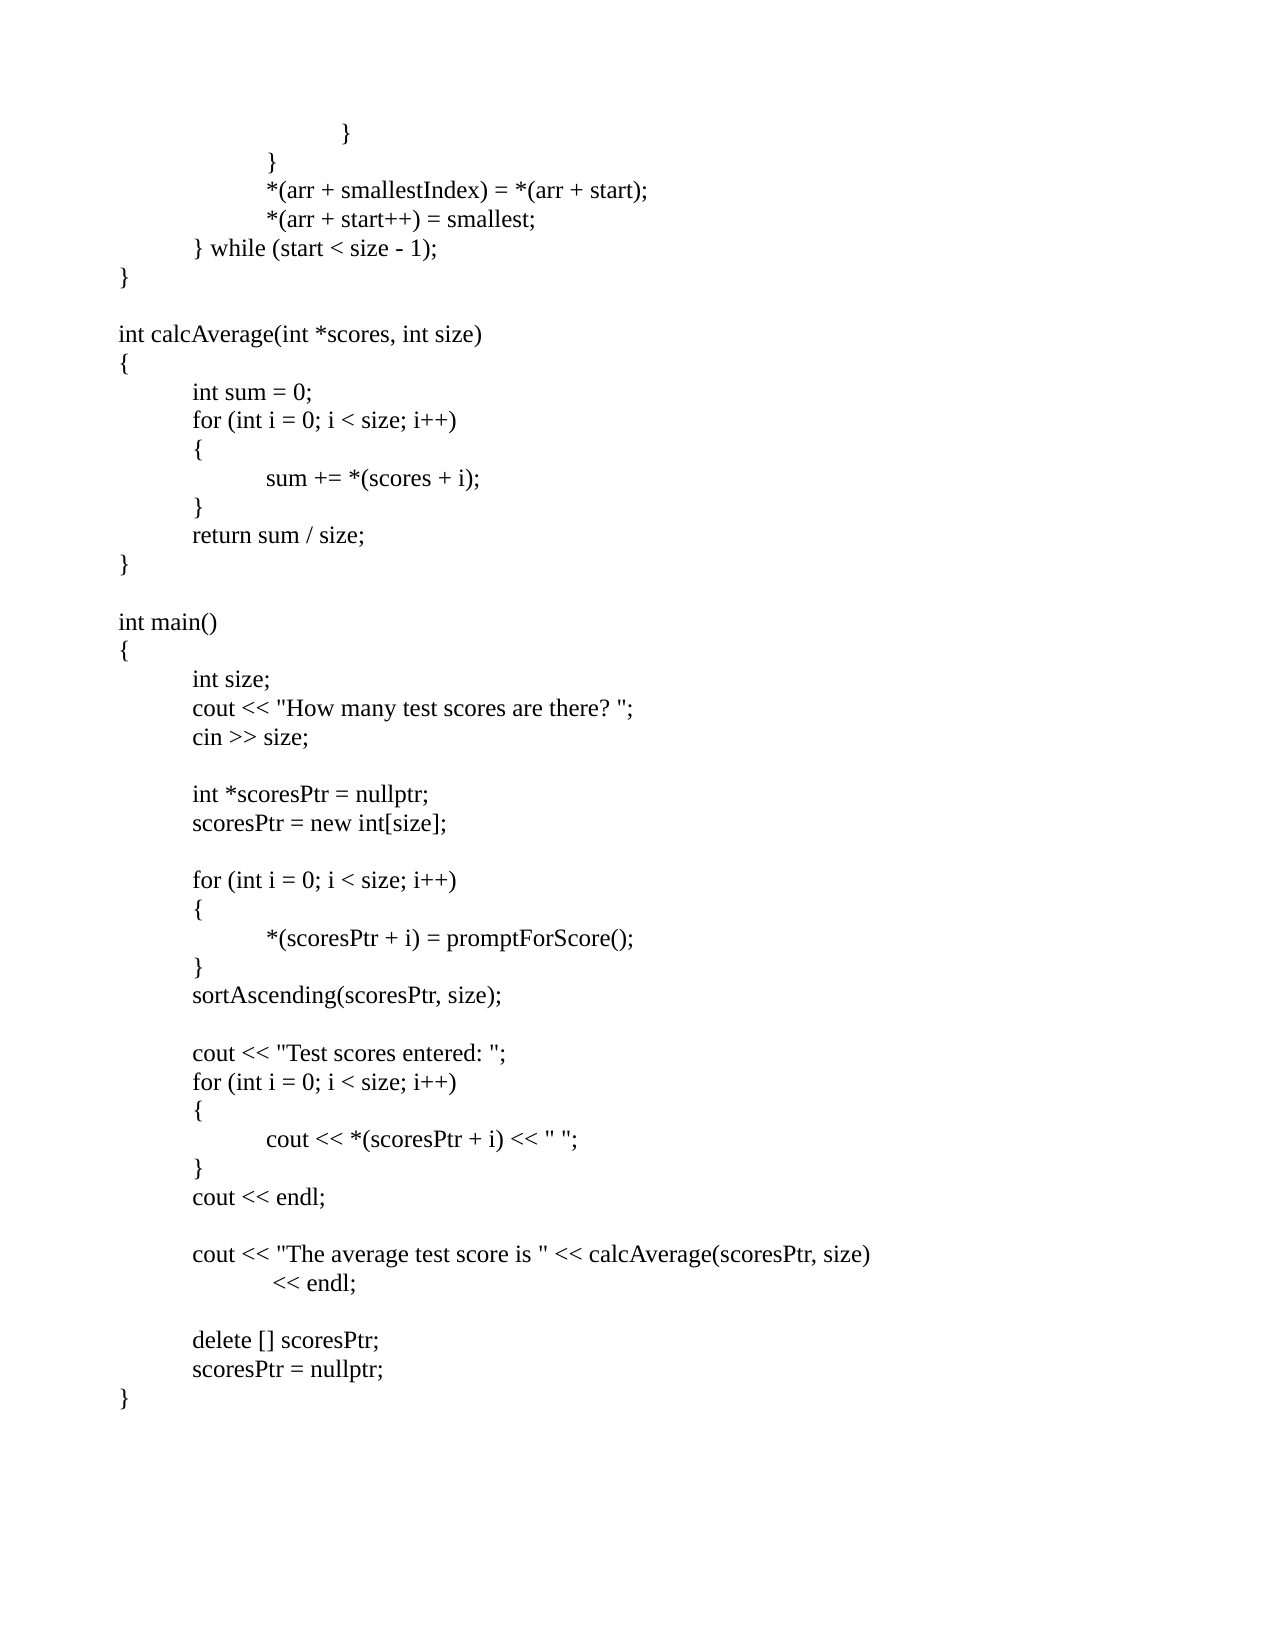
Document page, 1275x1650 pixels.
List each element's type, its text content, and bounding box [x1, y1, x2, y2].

text int sum = 0; [118, 377, 1157, 406]
text } [118, 118, 1157, 147]
text } [118, 549, 1157, 578]
text sum += *(scores + i); [118, 463, 1157, 492]
text } while (start < size - 1); [118, 233, 1157, 262]
text return sum / size; [118, 521, 1157, 549]
text } [118, 1153, 1157, 1182]
text sortAscending(scoresPtr, size); [118, 981, 1157, 1009]
text cout << "How many test scores are there? "; [118, 693, 1157, 722]
text *(arr + start++) = smallest; [118, 204, 1157, 233]
text scoresPtr = nullptr; [118, 1354, 1157, 1383]
text int *scoresPtr = nullptr; [118, 779, 1157, 808]
text for (int i = 0; i < size; i++) [118, 1067, 1157, 1096]
text int calcAverage(int *scores, int size) [118, 319, 1157, 348]
text *(arr + smallestIndex) = *(arr + start); [118, 176, 1157, 204]
text } [118, 1383, 1157, 1412]
text cout << "The average test score is " << calcAverage(scoresPtr, size) [118, 1239, 1157, 1268]
text { [118, 1096, 1157, 1124]
text int size; [118, 664, 1157, 693]
text delete [] scoresPtr; [118, 1326, 1157, 1354]
text for (int i = 0; i < size; i++) [118, 866, 1157, 894]
text << endl; [118, 1268, 1157, 1297]
text { [118, 894, 1157, 923]
text cout << "Test scores entered: "; [118, 1038, 1157, 1067]
text cin >> size; [118, 722, 1157, 751]
text int main() [118, 607, 1157, 636]
text scoresPtr = new int[size]; [118, 808, 1157, 837]
text { [118, 348, 1157, 377]
text } [118, 492, 1157, 521]
text *(scoresPtr + i) = promptForScore(); [118, 923, 1157, 952]
text } [118, 952, 1157, 981]
text { [118, 636, 1157, 664]
text } [118, 147, 1157, 176]
text } [118, 262, 1157, 291]
text cout << endl; [118, 1182, 1157, 1211]
text for (int i = 0; i < size; i++) [118, 406, 1157, 434]
text { [118, 434, 1157, 463]
text cout << *(scoresPtr + i) << " "; [118, 1124, 1157, 1153]
